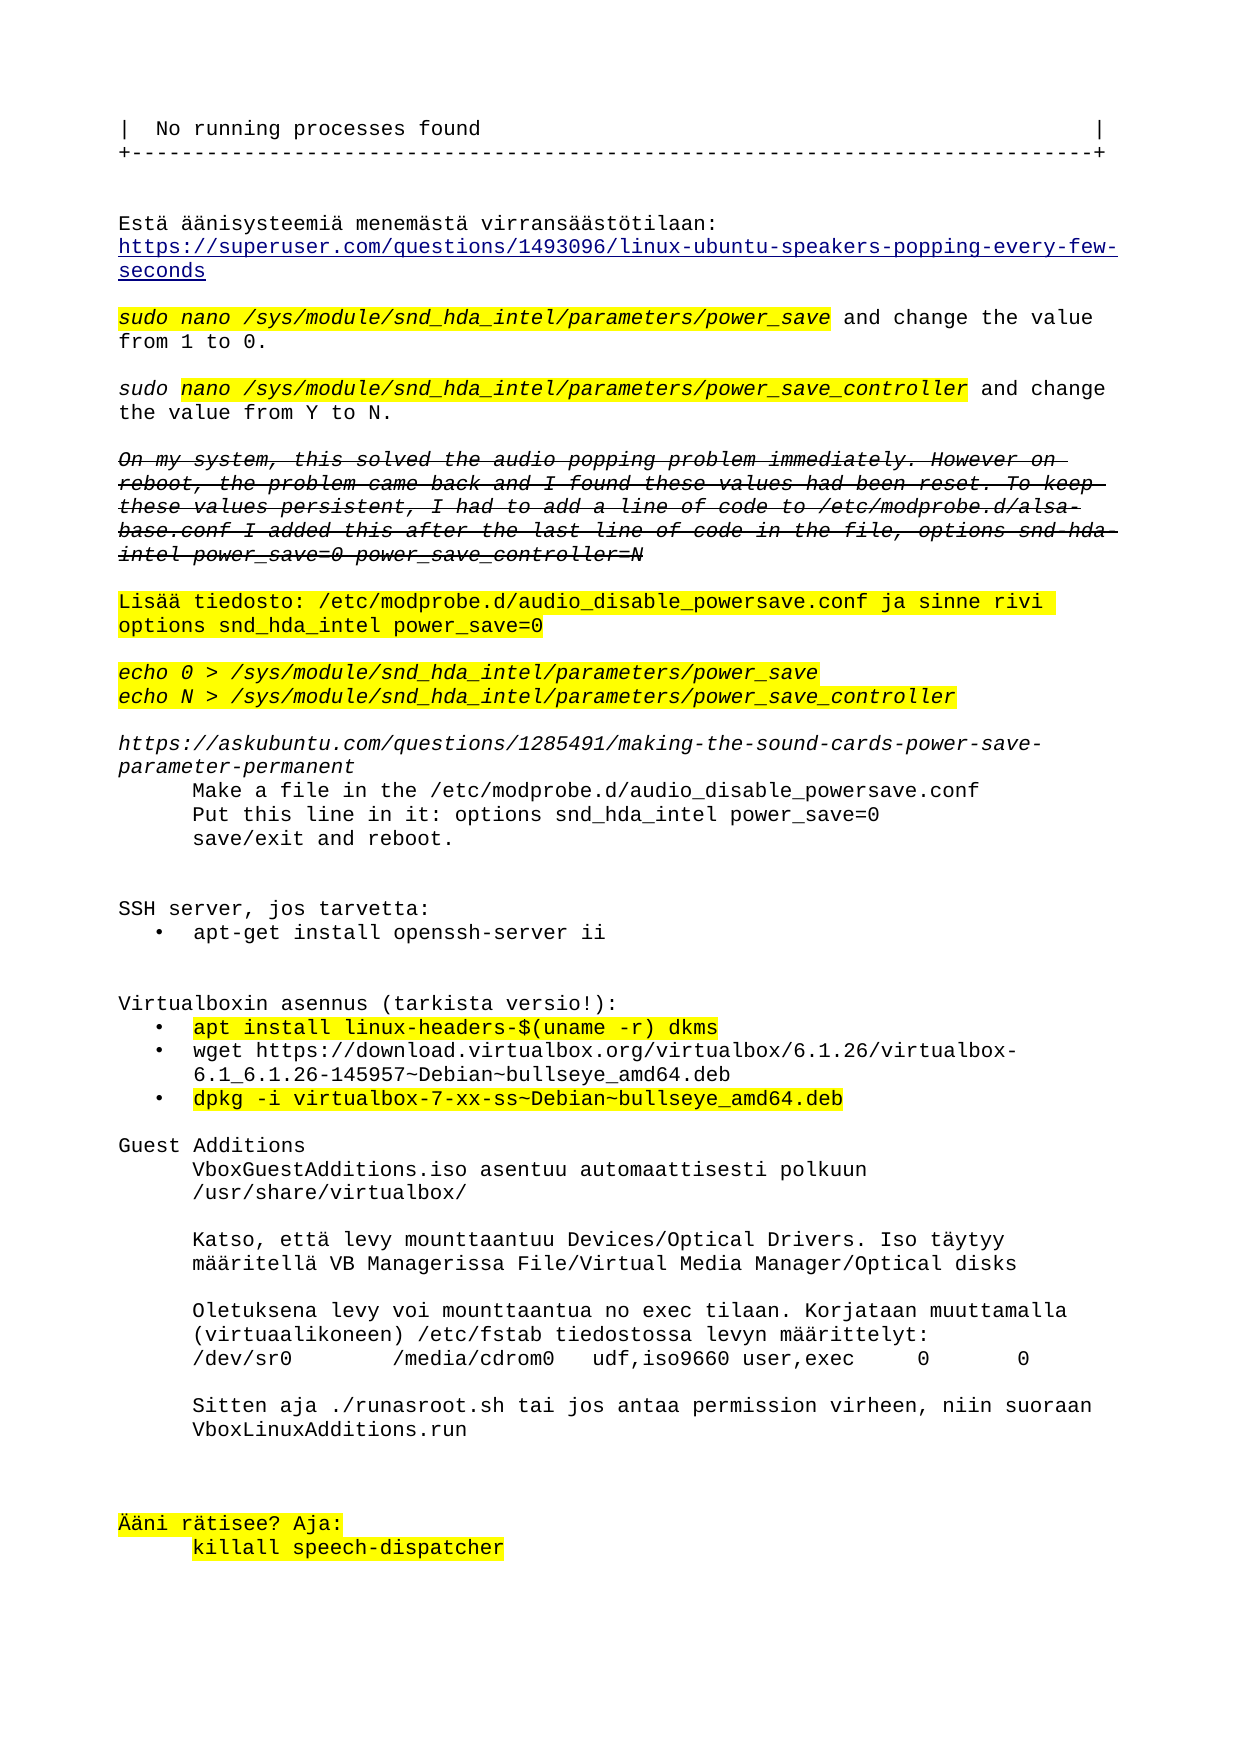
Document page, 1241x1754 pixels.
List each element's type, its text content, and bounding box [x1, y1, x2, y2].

text https://superuser.com/questions/1493096/linux-ubuntu-speakers-popping-every-few-seconds [118, 236, 1122, 284]
text save/exit and reboot. [192, 827, 1122, 851]
text Katso, että levy mounttaantuu Devices/Optical Drivers. Iso täytyy määritellä VB Managerissa File/Virtual Media Manager/Optical disks [192, 1229, 1122, 1277]
text Put this line in it: options snd_hda_intel power_save=0 [192, 804, 1122, 827]
text Estä äänisysteemiä menemästä virransäästötilaan: [118, 213, 1122, 236]
text Ääni rätisee? Aja: [118, 1513, 1122, 1537]
text Lisää tiedosto: /etc/modprobe.d/audio_disable_powersave.conf ja sinne rivi options snd_hda_intel power_save=0 [118, 591, 1122, 638]
list dpkg -i virtualbox-7-xx-ss~Debian~bullseye_amd64.deb [156, 1088, 1122, 1111]
text On my system, this solved the audio popping problem immediately. However on reboot, the problem came back and I found these values had been reset. To keep these values persistent, I had to add a line of code to /etc/modprobe.d/alsa-base.conf I added this after the last line of code in the file, options snd-hda-intel power_save=0 power_save_controller=N [118, 449, 1122, 567]
list wget https://download.virtualbox.org/virtualbox/6.1.26/virtualbox-6.1_6.1.26-145957~Debian~bullseye_amd64.deb [156, 1040, 1122, 1088]
text echo 0 > /sys/module/snd_hda_intel/parameters/power_save [118, 662, 1122, 686]
text sudo nano /sys/module/snd_hda_intel/parameters/power_save_controller and change the value from Y to N. [118, 378, 1122, 426]
text | No running processes found | [118, 118, 1122, 142]
text echo N > /sys/module/snd_hda_intel/parameters/power_save_controller [118, 686, 1122, 709]
text Make a file in the /etc/modprobe.d/audio_disable_powersave.conf [192, 780, 1122, 804]
text https://askubuntu.com/questions/1285491/making-the-sound-cards-power-save-parameter-permanent [118, 733, 1122, 780]
text VboxGuestAdditions.iso asentuu automaattisesti polkuun /usr/share/virtualbox/ [192, 1158, 1122, 1206]
text Sitten aja ./runasroot.sh tai jos antaa permission virheen, niin suoraan VboxLinuxAdditions.run [192, 1395, 1122, 1442]
text Virtualboxin asennus (tarkista versio!): [118, 993, 1122, 1017]
list apt install linux-headers-$(uname -r) dkms [156, 1017, 1122, 1040]
list apt-get install openssh-server ii [156, 922, 1122, 946]
text sudo nano /sys/module/snd_hda_intel/parameters/power_save and change the value from 1 to 0. [118, 307, 1122, 354]
text Guest Additions [118, 1135, 1122, 1158]
text Oletuksena levy voi mounttaantua no exec tilaan. Korjataan muuttamalla (virtuaalikoneen) /etc/fstab tiedostossa levyn määrittelyt: [192, 1300, 1122, 1348]
text +-----------------------------------------------------------------------------+ [118, 142, 1122, 165]
text /dev/sr0 /media/cdrom0 udf,iso9660 user,exec 0 0 [192, 1348, 1122, 1371]
text killall speech-dispatcher [192, 1537, 1122, 1561]
text SSH server, jos tarvetta: [118, 898, 1122, 922]
